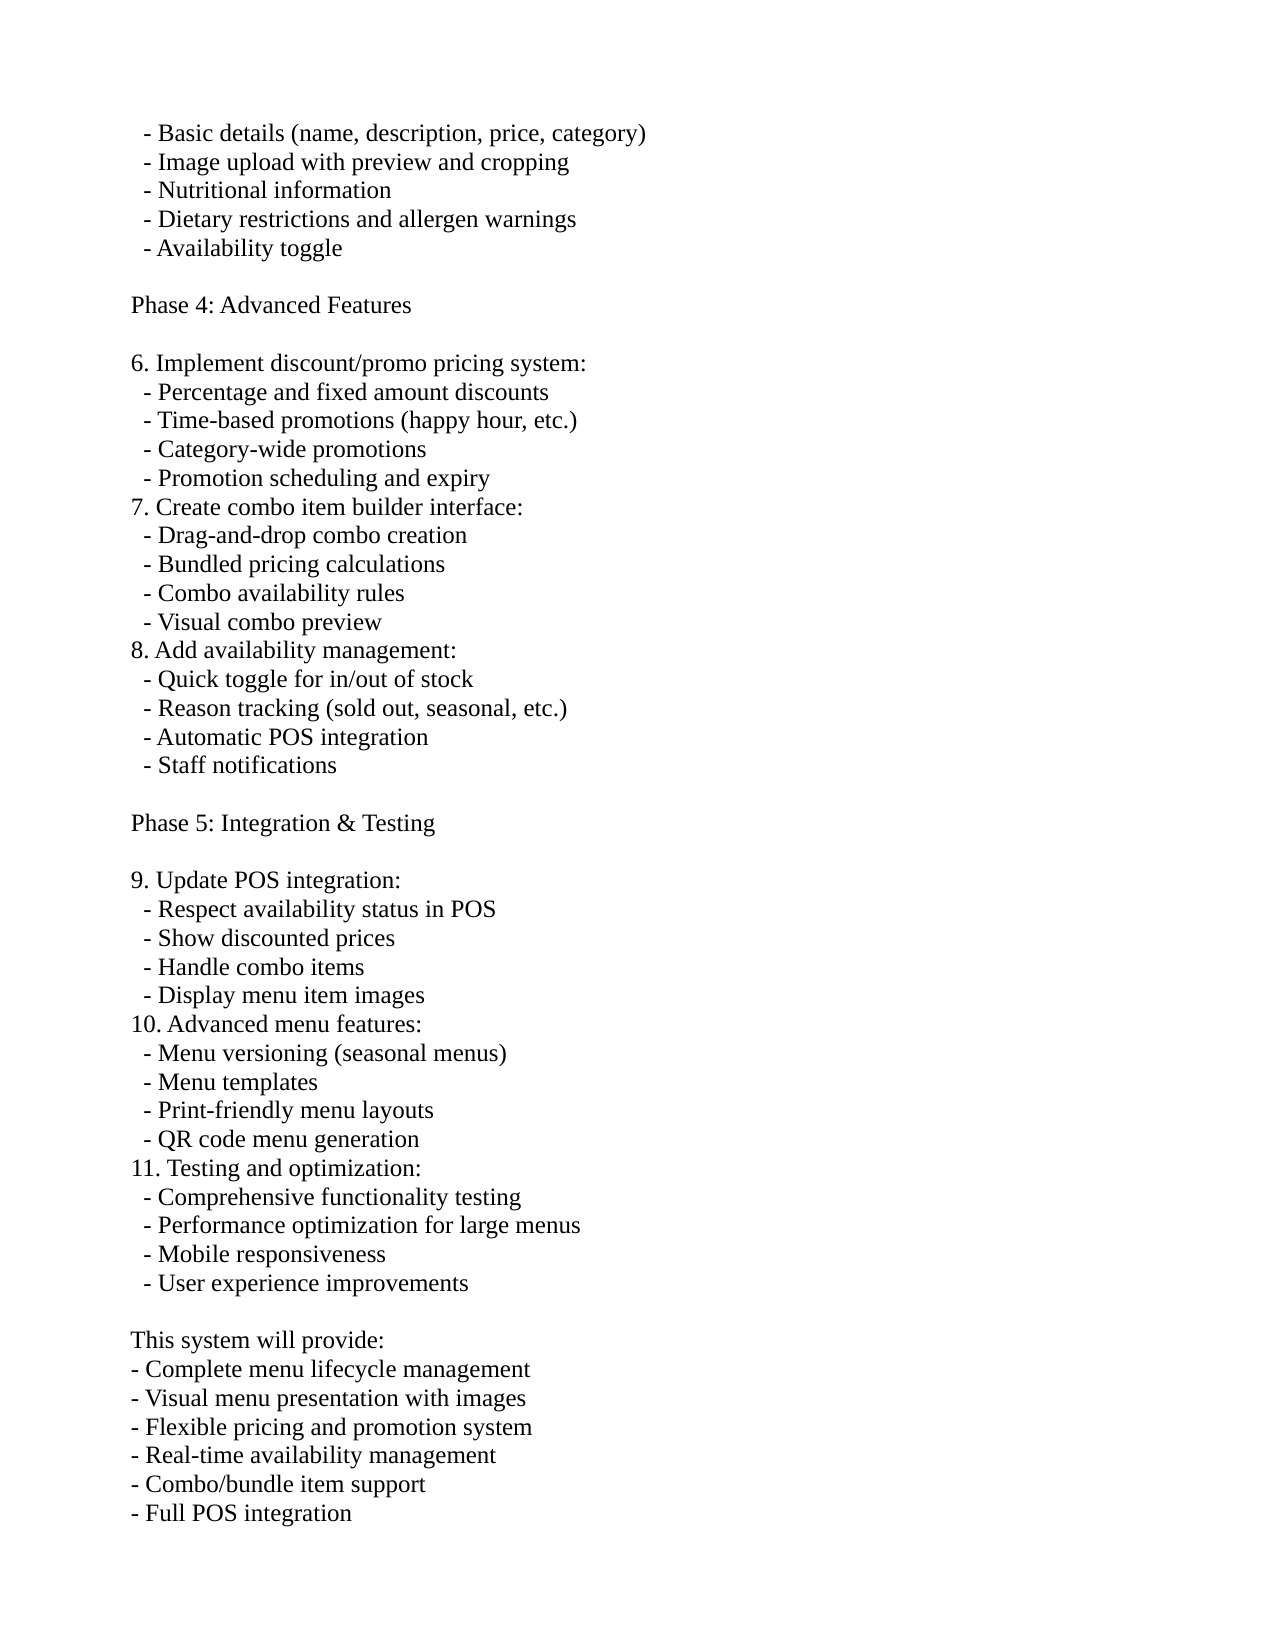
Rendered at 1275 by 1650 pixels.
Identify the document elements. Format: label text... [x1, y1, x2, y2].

text - Time-based promotions (happy hour, etc.) [118, 406, 1157, 434]
text - Display menu item images [118, 981, 1157, 1009]
text - Complete menu lifecycle management [118, 1354, 1157, 1383]
text - Nutritional information [118, 176, 1157, 204]
text - Category-wide promotions [118, 434, 1157, 463]
text 7. Create combo item builder interface: [118, 492, 1157, 521]
text - Comprehensive functionality testing [118, 1182, 1157, 1211]
text - Menu templates [118, 1067, 1157, 1096]
text - Combo availability rules [118, 578, 1157, 607]
text - Availability toggle [118, 233, 1157, 262]
text - Menu versioning (seasonal menus) [118, 1038, 1157, 1067]
text - QR code menu generation [118, 1124, 1157, 1153]
text 11. Testing and optimization: [118, 1153, 1157, 1182]
text - Reason tracking (sold out, seasonal, etc.) [118, 693, 1157, 722]
text - Bundled pricing calculations [118, 549, 1157, 578]
text 8. Add availability management: [118, 636, 1157, 664]
text 6. Implement discount/promo pricing system: [118, 348, 1157, 377]
text - User experience improvements [118, 1268, 1157, 1297]
text - Drag-and-drop combo creation [118, 521, 1157, 549]
text - Image upload with preview and cropping [118, 147, 1157, 176]
text Phase 4: Advanced Features [118, 291, 1157, 319]
text - Combo/bundle item support [118, 1469, 1157, 1498]
text - Respect availability status in POS [118, 894, 1157, 923]
text - Visual combo preview [118, 607, 1157, 636]
text - Percentage and fixed amount discounts [118, 377, 1157, 406]
text - Visual menu presentation with images [118, 1383, 1157, 1412]
text - Full POS integration [118, 1498, 1157, 1527]
text - Staff notifications [118, 751, 1157, 779]
text Phase 5: Integration & Testing [118, 808, 1157, 837]
text 9. Update POS integration: [118, 866, 1157, 894]
text - Print-friendly menu layouts [118, 1096, 1157, 1124]
text - Promotion scheduling and expiry [118, 463, 1157, 492]
text - Handle combo items [118, 952, 1157, 981]
text - Real-time availability management [118, 1441, 1157, 1469]
text - Mobile responsiveness [118, 1239, 1157, 1268]
text - Performance optimization for large menus [118, 1211, 1157, 1239]
text - Show discounted prices [118, 923, 1157, 952]
text - Quick toggle for in/out of stock [118, 664, 1157, 693]
text - Automatic POS integration [118, 722, 1157, 751]
text - Basic details (name, description, price, category) [118, 118, 1157, 147]
text This system will provide: [118, 1326, 1157, 1354]
text - Flexible pricing and promotion system [118, 1412, 1157, 1441]
text - Dietary restrictions and allergen warnings [118, 204, 1157, 233]
text 10. Advanced menu features: [118, 1009, 1157, 1038]
